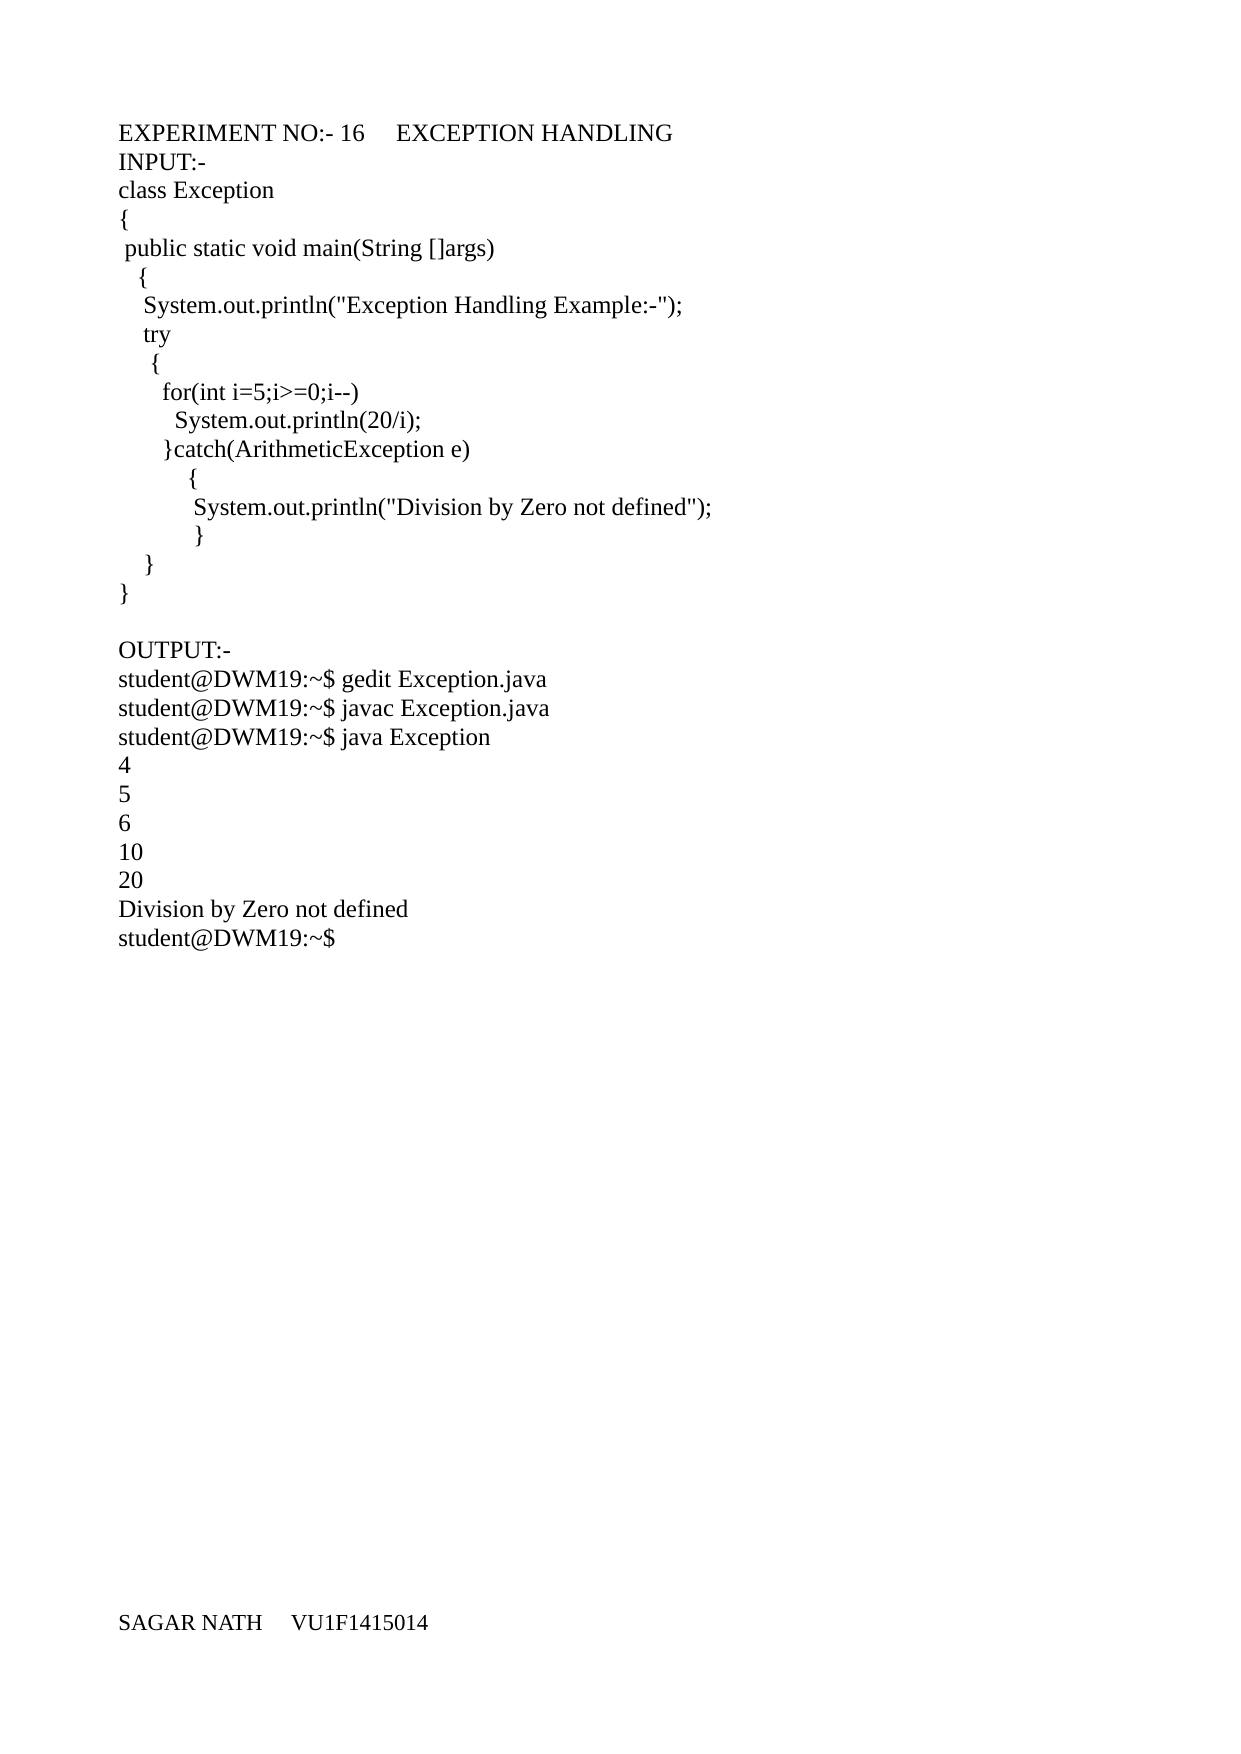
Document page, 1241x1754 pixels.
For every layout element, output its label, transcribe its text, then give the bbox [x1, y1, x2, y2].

text OUTPUT:- [118, 636, 1122, 664]
text class Exception [118, 176, 1122, 204]
text 20 [118, 866, 1122, 894]
text 4 [118, 751, 1122, 779]
text for(int i=5;i>=0;i--) [118, 377, 1122, 406]
text } [118, 578, 1122, 607]
text { [118, 348, 1122, 377]
text 10 [118, 837, 1122, 866]
text student@DWM19:~$ [118, 923, 1122, 952]
text Division by Zero not defined [118, 894, 1122, 923]
text try [118, 319, 1122, 348]
text { [118, 204, 1122, 233]
text System.out.println("Division by Zero not defined"); [118, 492, 1122, 521]
text 6 [118, 808, 1122, 837]
text 5 [118, 779, 1122, 808]
text student@DWM19:~$ gedit Exception.java [118, 664, 1122, 693]
text } [118, 549, 1122, 578]
text { [118, 262, 1122, 291]
text { [118, 463, 1122, 492]
text }catch(ArithmeticException e) [118, 434, 1122, 463]
text } [118, 521, 1122, 549]
text INPUT:- [118, 147, 1122, 176]
text student@DWM19:~$ javac Exception.java [118, 693, 1122, 722]
text public static void main(String []args) [118, 233, 1122, 262]
text EXPERIMENT NO:- 16 EXCEPTION HANDLING [118, 118, 1122, 147]
text student@DWM19:~$ java Exception [118, 722, 1122, 751]
text System.out.println(20/i); [118, 406, 1122, 434]
text System.out.println("Exception Handling Example:-"); [118, 291, 1122, 319]
